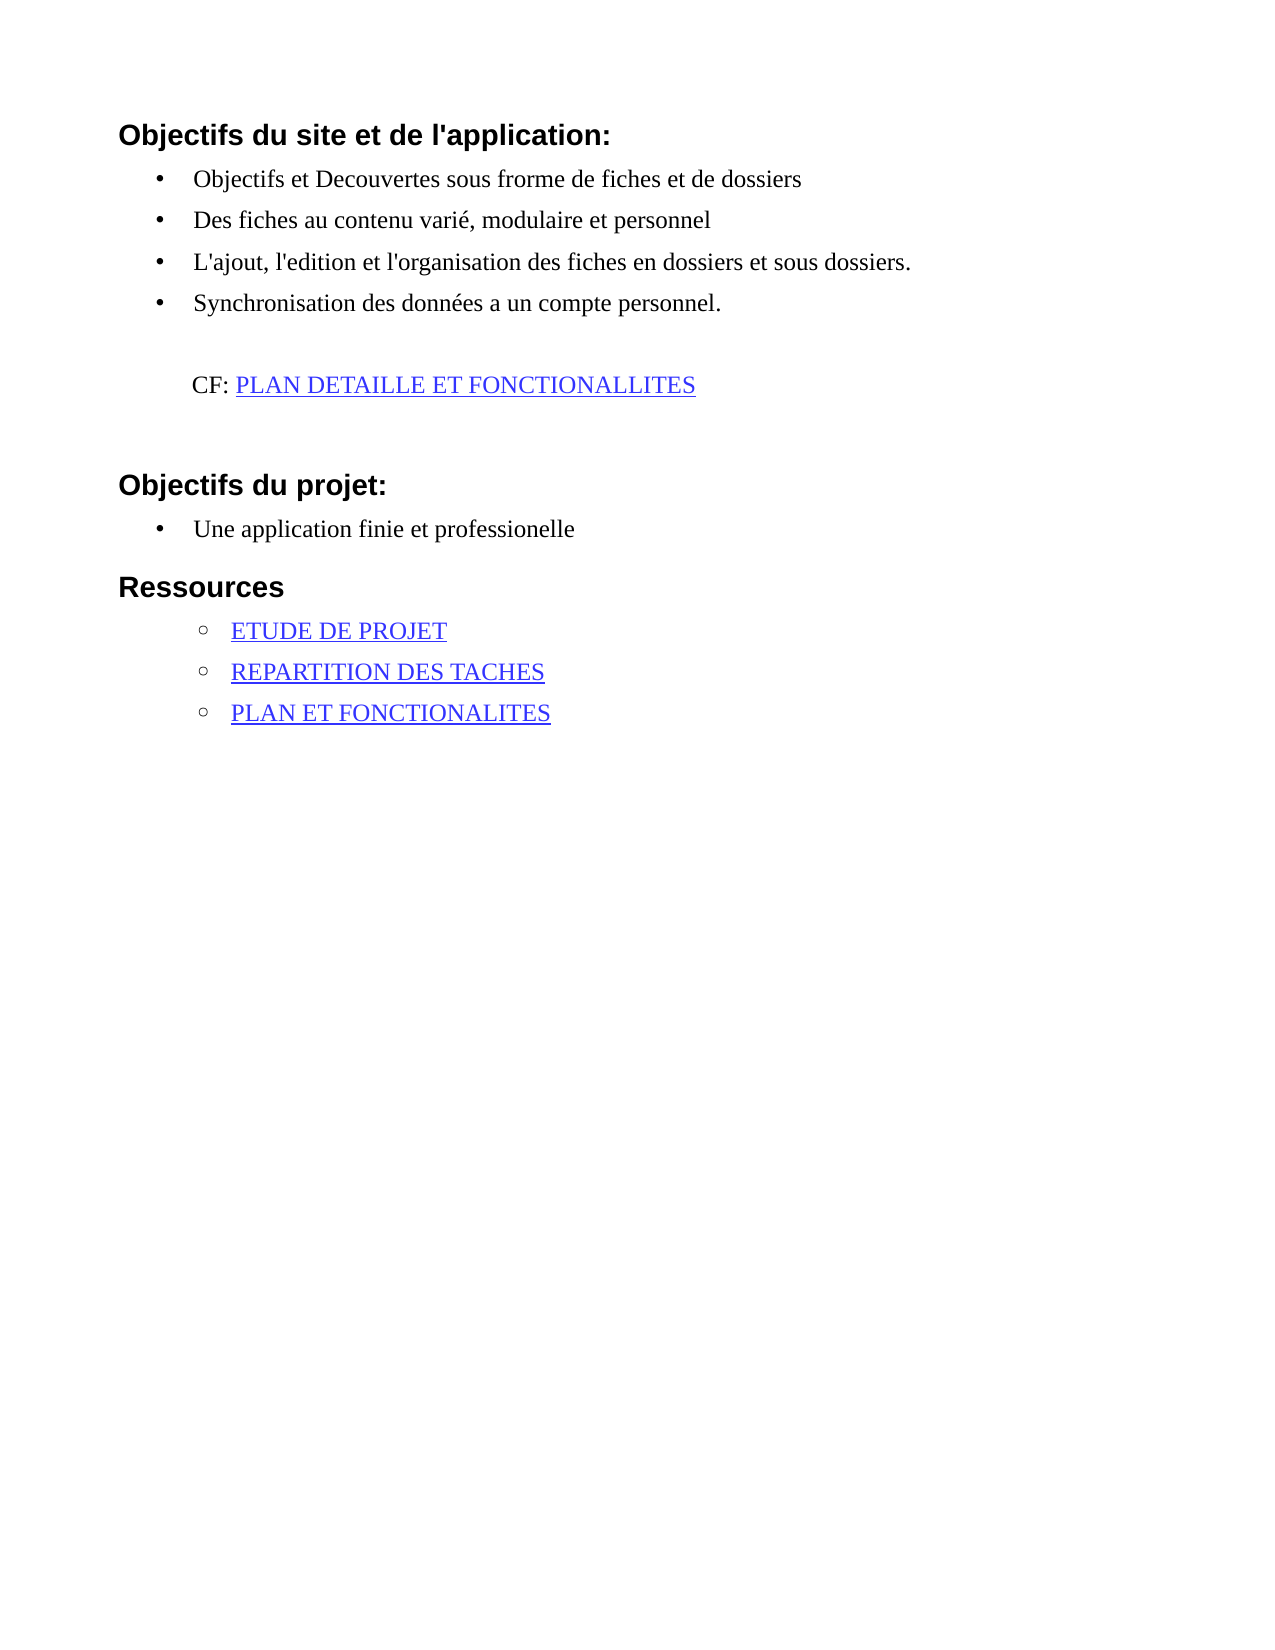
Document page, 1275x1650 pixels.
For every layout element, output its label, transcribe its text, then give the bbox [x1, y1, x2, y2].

list Une application finie et professionelle [156, 514, 1157, 543]
list Synchronisation des données a un compte personnel. [156, 288, 1157, 317]
list Des fiches au contenu varié, modulaire et personnel [156, 206, 1157, 234]
list REPARTITION DES TACHES [193, 657, 1157, 686]
list Objectifs et Decouvertes sous frorme de fiches et de dossiers [156, 164, 1157, 193]
subtitle Ressources [118, 570, 1157, 603]
text CF: PLAN DETAILLE ET FONCTIONALLITES [118, 371, 1157, 399]
subtitle Objectifs du site et de l'application: [118, 118, 1157, 152]
list PLAN ET FONCTIONALITES [193, 698, 1157, 727]
subtitle Objectifs du projet: [118, 468, 1157, 501]
list ETUDE DE PROJET [193, 616, 1157, 645]
list L'ajout, l'edition et l'organisation des fiches en dossiers et sous dossiers. [156, 247, 1157, 276]
